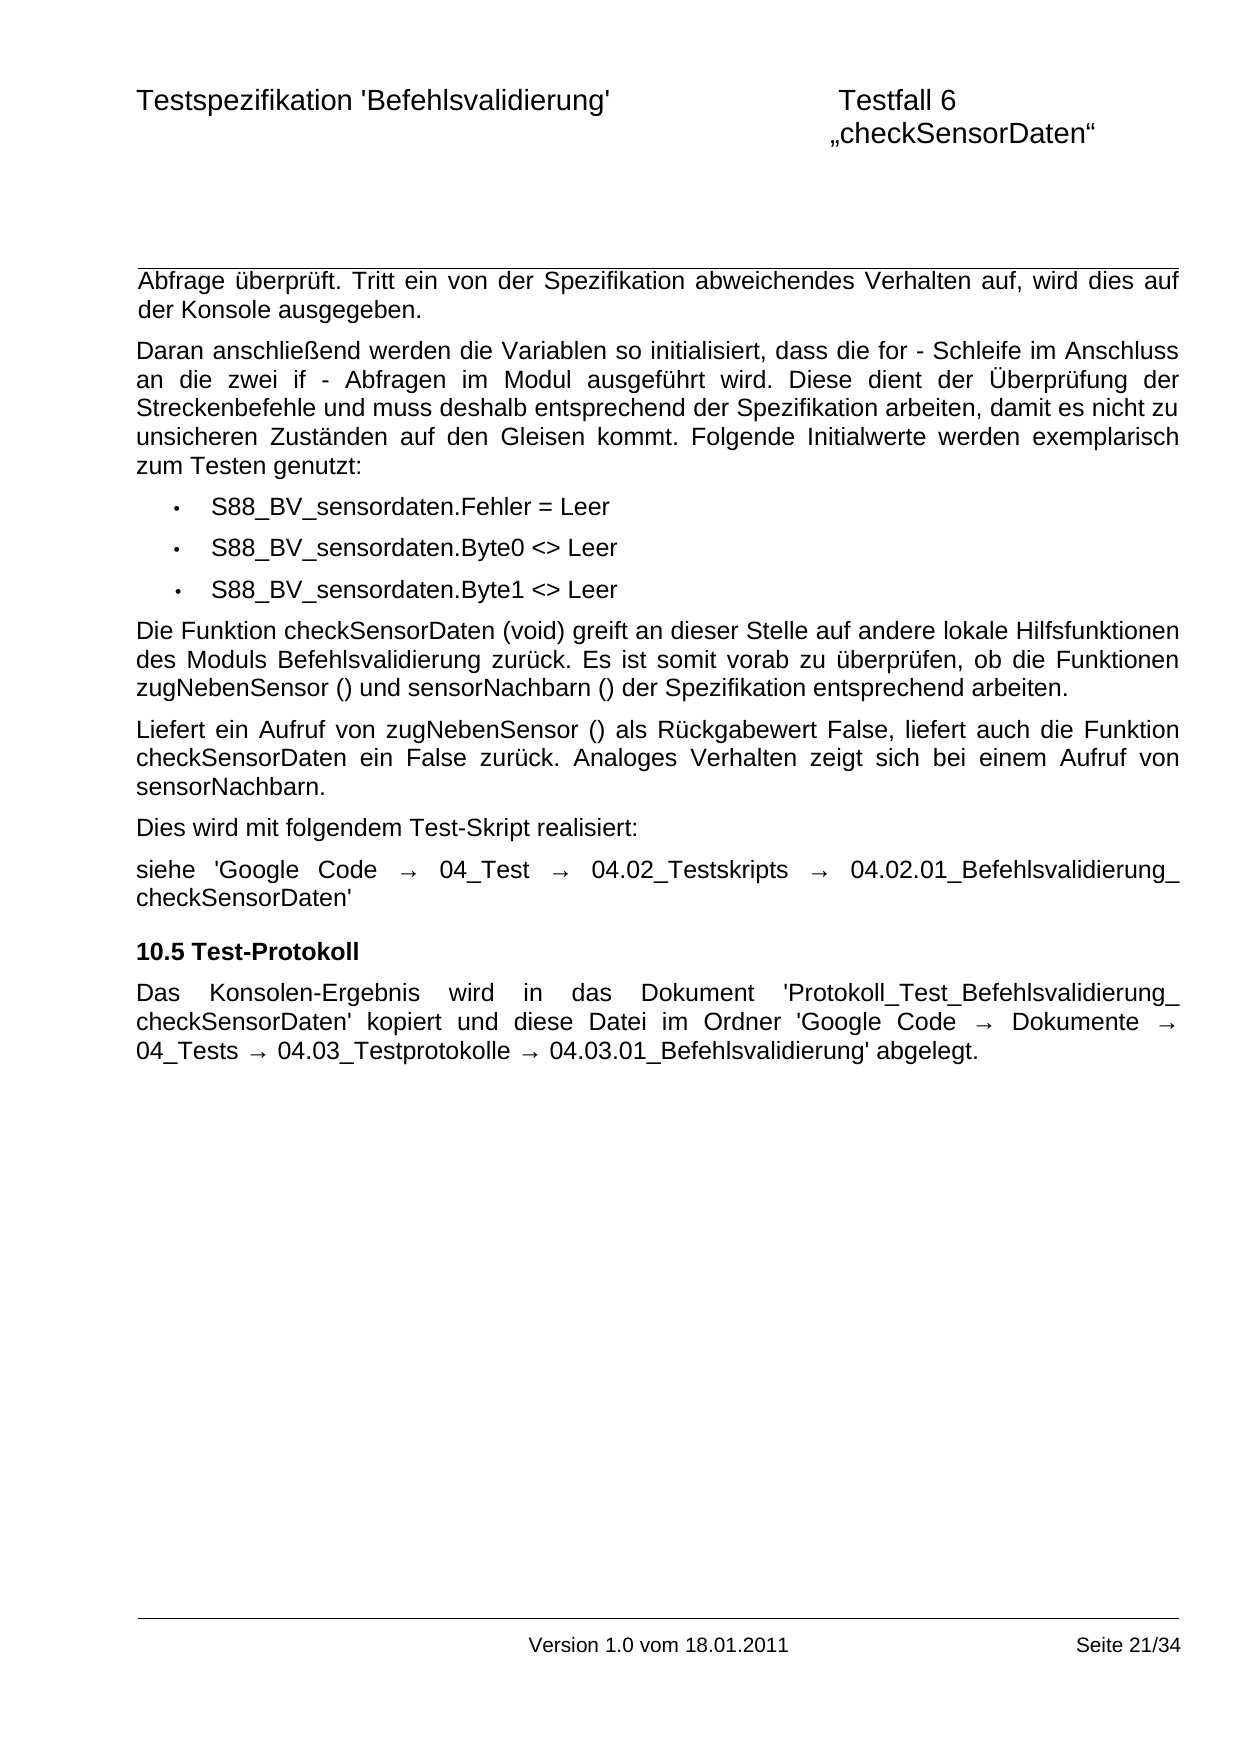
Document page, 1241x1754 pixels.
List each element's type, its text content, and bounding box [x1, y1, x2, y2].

subtitle Test-Protokoll [136, 937, 1181, 966]
text Liefert ein Aufruf von zugNebenSensor () als Rückgabewert False, liefert auch die Funktion checkSensorDaten ein False zurück. Analoges Verhalten zeigt sich bei einem Aufruf von sensorNachbarn. [136, 714, 1181, 801]
list - Abfrage überprüft. Tritt ein von der Spezifikation abweichendes Verhalten auf, wird dies auf der Konsole ausgegeben. [100, 266, 1181, 323]
list S88_BV_sensordaten.Byte0 <> Leer [173, 533, 1181, 562]
text Das Konsolen-Ergebnis wird in das Dokument 'Protokoll_Test_Befehlsvalidierung_ checkSensorDaten' kopiert und diese Datei im Ordner 'Google Code → Dokumente → 04_Tests → 04.03_Testprotokolle → 04.03.01_Befehlsvalidierung' abgelegt. [136, 978, 1181, 1064]
text Dies wird mit folgendem Test-Skript realisiert: [136, 813, 1181, 842]
text siehe 'Google Code → 04_Test → 04.02_Testskripts → 04.02.01_Befehlsvalidierung_ checkSensorDaten' [136, 854, 1181, 912]
text Die Funktion checkSensorDaten (void) greift an dieser Stelle auf andere lokale Hilfsfunktionen des Moduls Befehlsvalidierung zurück. Es ist somit vorab zu überprüfen, ob die Funktionen zugNebenSensor () und sensorNachbarn () der Spezifikation entsprechend arbeiten. [136, 616, 1181, 702]
list S88_BV_sensordaten.Byte1 <> Leer [175, 574, 1181, 603]
text Daran anschließend werden die Variablen so initialisiert, dass die for - Schleife im Anschluss an die zwei if - Abfragen im Modul ausgeführt wird. Diese dient der Überprüfung der Streckenbefehle und muss deshalb entsprechend der Spezifikation arbeiten, damit es nicht zu unsicheren Zuständen auf den Gleisen kommt. Folgende Initialwerte werden exemplarisch zum Testen genutzt: [136, 336, 1181, 479]
list S88_BV_sensordaten.Fehler = Leer [173, 492, 1181, 521]
